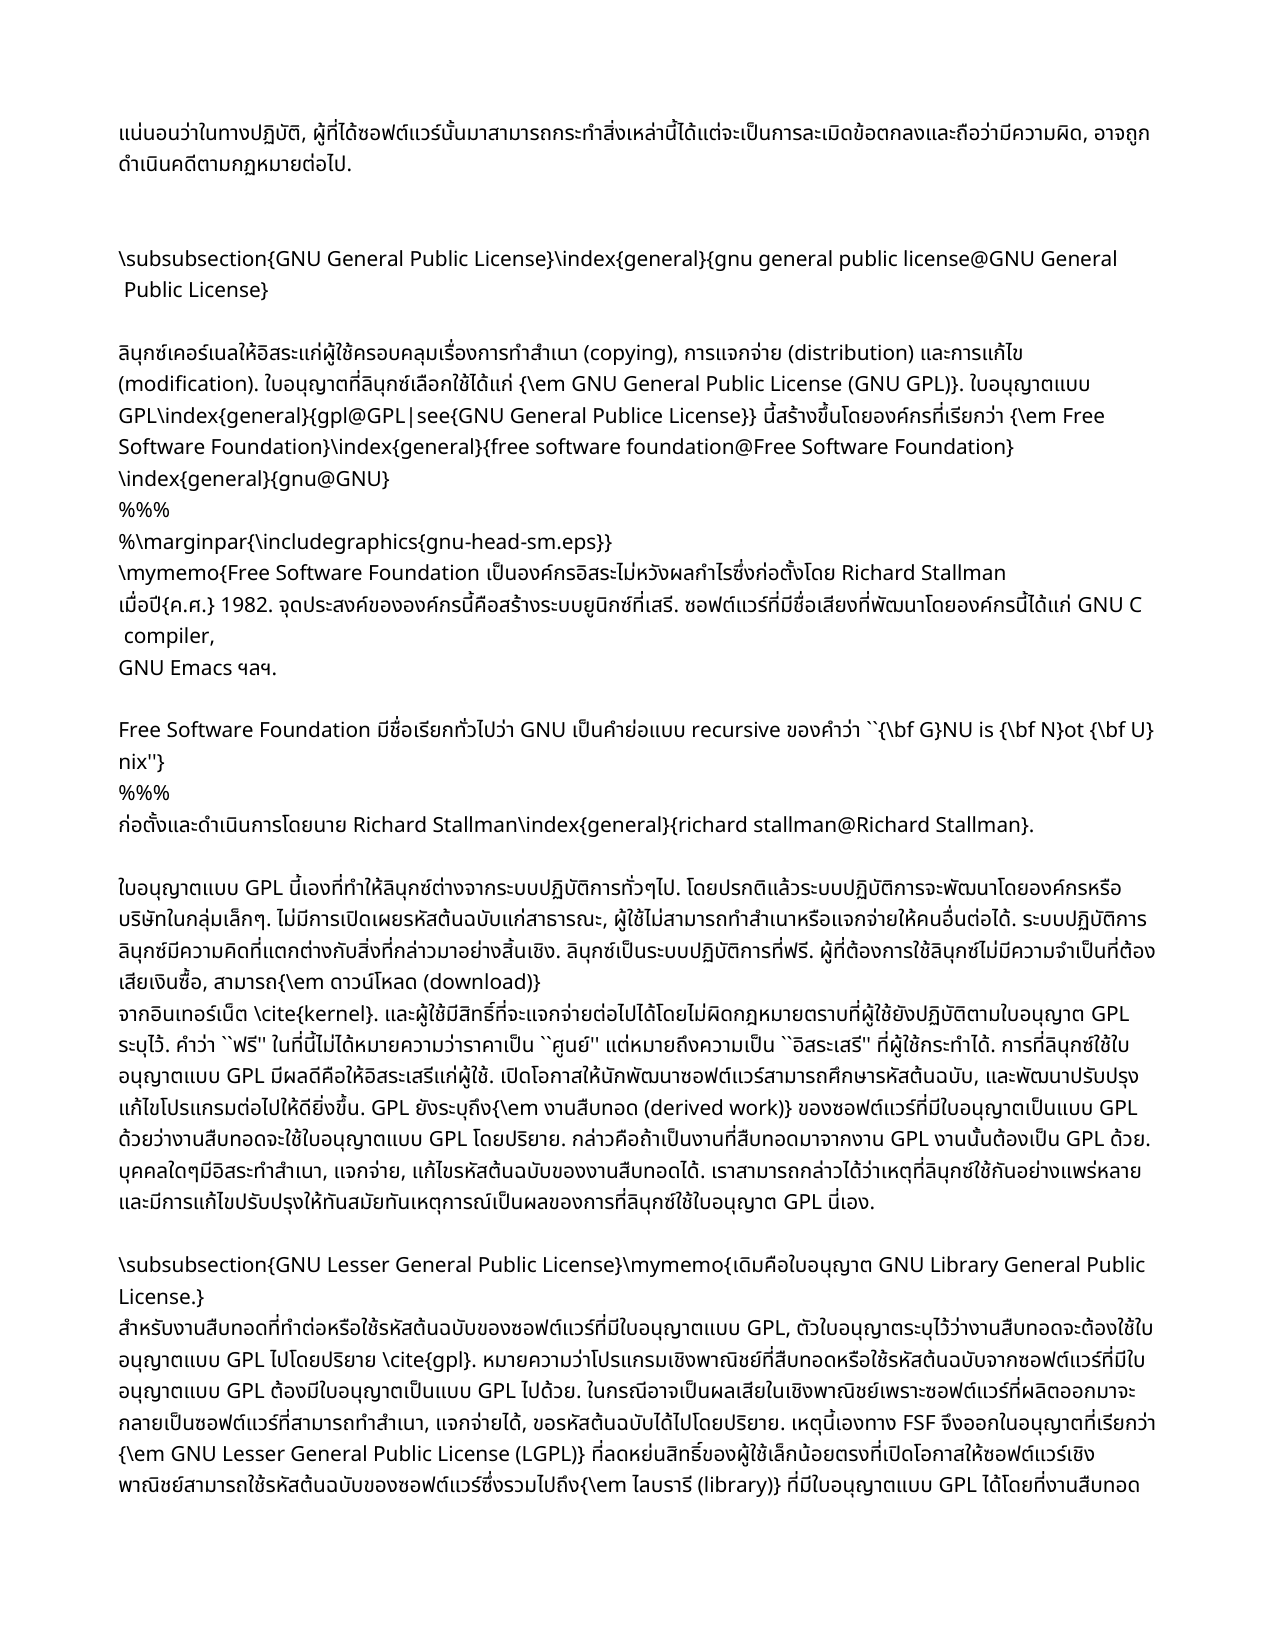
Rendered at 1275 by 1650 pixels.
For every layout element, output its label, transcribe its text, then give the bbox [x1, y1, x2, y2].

text ใบอนุญาตแบบ GPL นี้เองที่ทำให้ลินุกซ์ต่างจากระบบปฏิบัติการทั่วๆไป. โดยปรกติแล้วระบบปฏิบัติการจะพัฒนาโดยองค์กรหรือบริษัทในกลุ่มเล็กๆ. ไม่มีการเปิดเผยรหัสต้นฉบับแก่สาธารณะ, ผู้ใช้ไม่สามารถทำสำเนาหรือแจกจ่ายให้คนอื่นต่อได้. ระบบปฏิบัติการลินุกซ์มีความคิดที่แตกต่างกับสิ่งที่กล่าวมาอย่างสิ้นเชิง. ลินุกซ์เป็นระบบปฏิบัติการที่ฟรี. ผู้ที่ต้องการใช้ลินุกซ์ไม่มีความจำเป็นที่ต้องเสียเงินซื้อ, สามารถ{\em ดาวน์โหลด (download)} [118, 873, 1157, 999]
text %%% [118, 496, 1157, 527]
text Free Software Foundation มีชื่อเรียกทั่วไปว่า GNU เป็นคำย่อแบบ recursive ของคำว่า ``{\bf G}NU is {\bf N}ot {\bf U}nix''} [118, 716, 1157, 779]
text GNU Emacs ฯลฯ. [118, 653, 1157, 684]
text \subsubsection{GNU Lesser General Public License}\mymemo{เดิมคือใบอนุญาต GNU Library General Public License.} [118, 1251, 1157, 1313]
text \mymemo{Free Software Foundation เป็นองค์กรอิสระไม่หวังผลกำไรซึ่งก่อตั้งโดย Richard Stallman [118, 558, 1157, 590]
text จากอินเทอร์เน็ต \cite{kernel}. และผู้ใช้มีสิทธิ์ที่จะแจกจ่ายต่อไปได้โดยไม่ผิดกฎหมายตราบที่ผู้ใช้ยังปฏิบัติตามใบอนุญาต GPL ระบุไว้. คำว่า ``ฟรี'' ในที่นี้ไม่ได้หมายความว่าราคาเป็น ``ศูนย์'' แต่หมายถึงความเป็น ``อิสระเสรี'' ที่ผู้ใช้กระทำได้. การที่ลินุกซ์ใช้ใบอนุญาตแบบ GPL มีผลดีคือให้อิสระเสรีแก่ผู้ใช้. เปิดโอกาสให้นักพัฒนาซอฟต์แวร์สามารถศึกษารหัสต้นฉบับ, และพัฒนาปรับปรุงแก้ไขโปรแกรมต่อไปให้ดียิ่งขึ้น. GPL ยังระบุถึง{\em งานสืบทอด (derived work)} ของซอฟต์แวร์ที่มีใบอนุญาตเป็นแบบ GPL ด้วยว่างานสืบทอดจะใช้ใบอนุญาตแบบ GPL โดยปริยาย. กล่าวคือถ้าเป็นงานที่สืบทอดมาจากงาน GPL งานนั้นต้องเป็น GPL ด้วย. บุคคลใดๆมีอิสระทำสำเนา, แจกจ่าย, แก้ไขรหัสต้นฉบับของงานสืบทอดได้. เราสามารถกล่าวได้ว่าเหตุที่ลินุกซ์ใช้กันอย่างแพร่หลายและมีการแก้ไขปรับปรุงให้ทันสมัยทันเหตุการณ์เป็นผลของการที่ลินุกซ์ใช้ใบอนุญาต GPL นี่เอง. [118, 999, 1157, 1219]
text เมื่อปี{ค.ศ.} 1982. จุดประสงค์ขององค์กรนี้คือสร้างระบบยูนิกซ์ที่เสรี. ซอฟต์แวร์ที่มีชื่อเสียงที่พัฒนาโดยองค์กรนี้ได้แก่ GNU C compiler, [118, 590, 1157, 653]
text ลินุกซ์เคอร์เนลให้อิสระแก่ผู้ใช้ครอบคลุมเรื่องการทำสำเนา (copying), การแจกจ่าย (distribution) และการแก้ไข (modification). ใบอนุญาตที่ลินุกซ์เลือกใช้ได้แก่ {\em GNU General Public License (GNU GPL)}. ใบอนุญาตแบบ GPL\index{general}{gpl@GPL|see{GNU General Publice License}} นี้สร้างขึ้นโดยองค์กรที่เรียกว่า {\em Free Software Foundation}\index{general}{free software foundation@Free Software Foundation}\index{general}{gnu@GNU} [118, 338, 1157, 496]
text แน่นอนว่าในทางปฏิบัติ, ผู้ที่ได้ซอฟต์แวร์นั้นมาสามารถกระทำสิ่งเหล่านี้ได้แต่จะเป็นการละเมิดข้อตกลงและถือว่ามีความผิด, อาจถูกดำเนินคดีตามกฏหมายต่อไป. [118, 118, 1157, 181]
text %\marginpar{\includegraphics{gnu-head-sm.eps}} [118, 527, 1157, 558]
text สำหรับงานสืบทอดที่ทำต่อหรือใช้รหัสต้นฉบับของซอฟต์แวร์ที่มีใบอนุญาตแบบ GPL, ตัวใบอนุญาตระบุไว้ว่างานสืบทอดจะต้องใช้ใบอนุญาตแบบ GPL ไปโดยปริยาย \cite{gpl}. หมายความว่าโปรแกรมเชิงพาณิชย์ที่สืบทอดหรือใช้รหัสต้นฉบับจากซอฟต์แวร์ที่มีใบอนุญาตแบบ GPL ต้องมีใบอนุญาตเป็นแบบ GPL ไปด้วย. ในกรณีอาจเป็นผลเสียในเชิงพาณิชย์เพราะซอฟต์แวร์ที่ผลิตออกมาจะกลายเป็นซอฟต์แวร์ที่สามารถทำสำเนา, แจกจ่ายได้, ขอรหัสต้นฉบับได้ไปโดยปริยาย. เหตุนี้เองทาง FSF จึงออกในอนุญาตที่เรียกว่า {\em GNU Lesser General Public License (LGPL)} ที่ลดหย่นสิทธิ์ของผู้ใช้เล็กน้อยตรงที่เปิดโอกาสให้ซอฟต์แวร์เชิงพาณิชย์สามารถใช้รหัสต้นฉบับของซอฟต์แวร์ซึ่งรวมไปถึง{\em ไลบรารี (library)} ที่มีใบอนุญาตแบบ GPL ได้โดยที่งานสืบทอด [118, 1313, 1157, 1502]
text \subsubsection{GNU General Public License}\index{general}{gnu general public license@GNU General Public License} [118, 244, 1157, 307]
text ก่อตั้งและดำเนินการโดยนาย Richard Stallman\index{general}{richard stallman@Richard Stallman}. [118, 810, 1157, 842]
text %%% [118, 779, 1157, 810]
